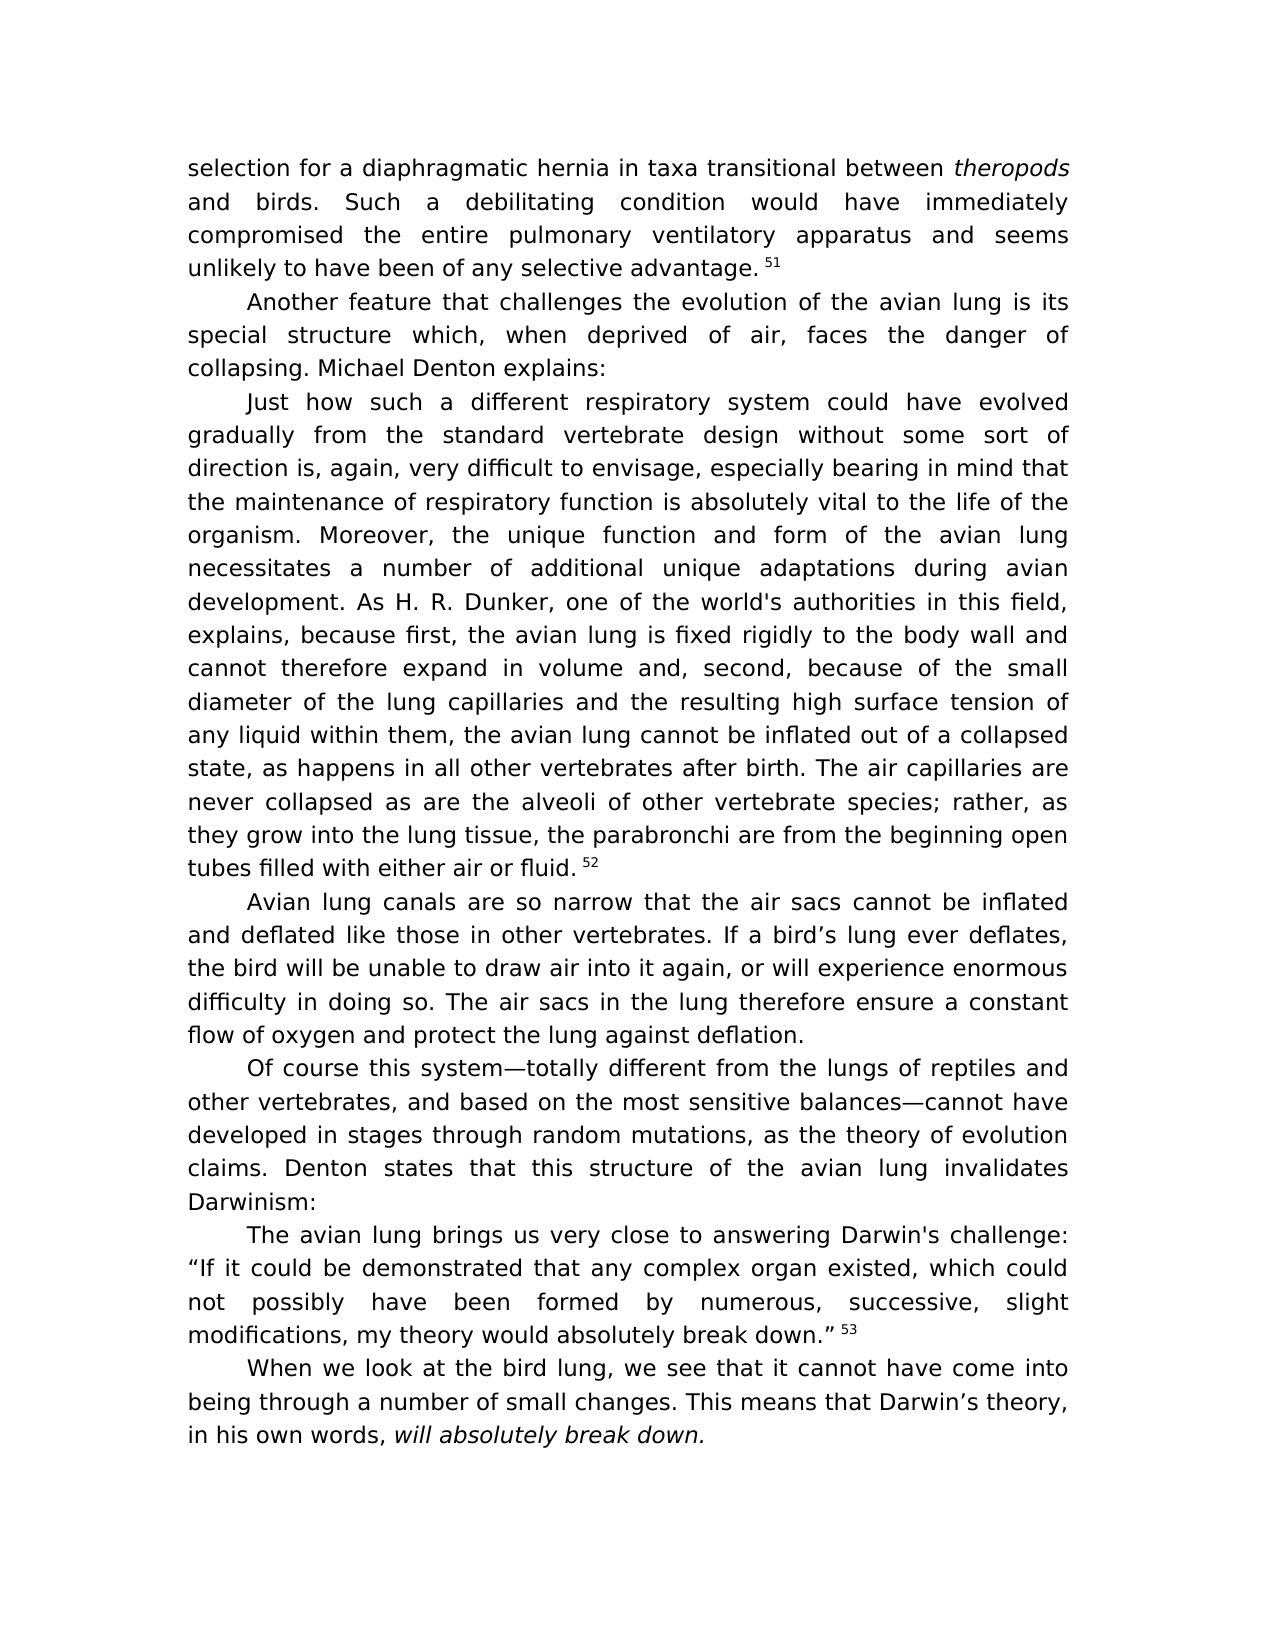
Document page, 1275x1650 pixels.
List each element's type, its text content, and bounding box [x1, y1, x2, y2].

text Of course this system—totally different from the lungs of reptiles and other vertebrates, and based on the most sensitive balances—cannot have developed in stages through random mutations, as the theory of evolution claims. Denton states that this structure of the avian lung invalidates Darwinism: [187, 1050, 1070, 1217]
text The avian lung brings us very close to answering Darwin's challenge: “If it could be demonstrated that any complex organ existed, which could not possibly have been formed by numerous, successive, slight modifications, my theory would absolutely break down.” 53 [187, 1217, 1070, 1350]
text Just how such a different respiratory system could have evolved gradually from the standard vertebrate design without some sort of direction is, again, very difficult to envisage, especially bearing in mind that the maintenance of respiratory function is absolutely vital to the life of the organism. Moreover, the unique function and form of the avian lung necessitates a number of additional unique adaptations during avian development. As H. R. Dunker, one of the world's authorities in this field, explains, because first, the avian lung is fixed rigidly to the body wall and cannot therefore expand in volume and, second, because of the small diameter of the lung capillaries and the resulting high surface tension of any liquid within them, the avian lung cannot be inflated out of a collapsed state, as happens in all other vertebrates after birth. The air capillaries are never collapsed as are the alveoli of other vertebrate species; rather, as they grow into the lung tissue, the parabronchi are from the beginning open tubes filled with either air or fluid. 52 [187, 383, 1070, 883]
text Avian lung canals are so narrow that the air sacs cannot be inflated and deflated like those in other vertebrates. If a bird’s lung ever deflates, the bird will be unable to draw air into it again, or will experience enormous difficulty in doing so. The air sacs in the lung therefore ensure a constant flow of oxygen and protect the lung against deflation. [187, 883, 1070, 1050]
text When we look at the bird lung, we see that it cannot have come into being through a number of small changes. This means that Darwin’s theory, in his own words, will absolutely break down. [187, 1350, 1070, 1450]
text selection for a diaphragmatic hernia in taxa transitional between theropods and birds. Such a debilitating condition would have immediately compromised the entire pulmonary ventilatory apparatus and seems unlikely to have been of any selective advantage. 51 [187, 150, 1070, 283]
text Another feature that challenges the evolution of the avian lung is its special structure which, when deprived of air, faces the danger of collapsing. Michael Denton explains: [187, 283, 1070, 383]
